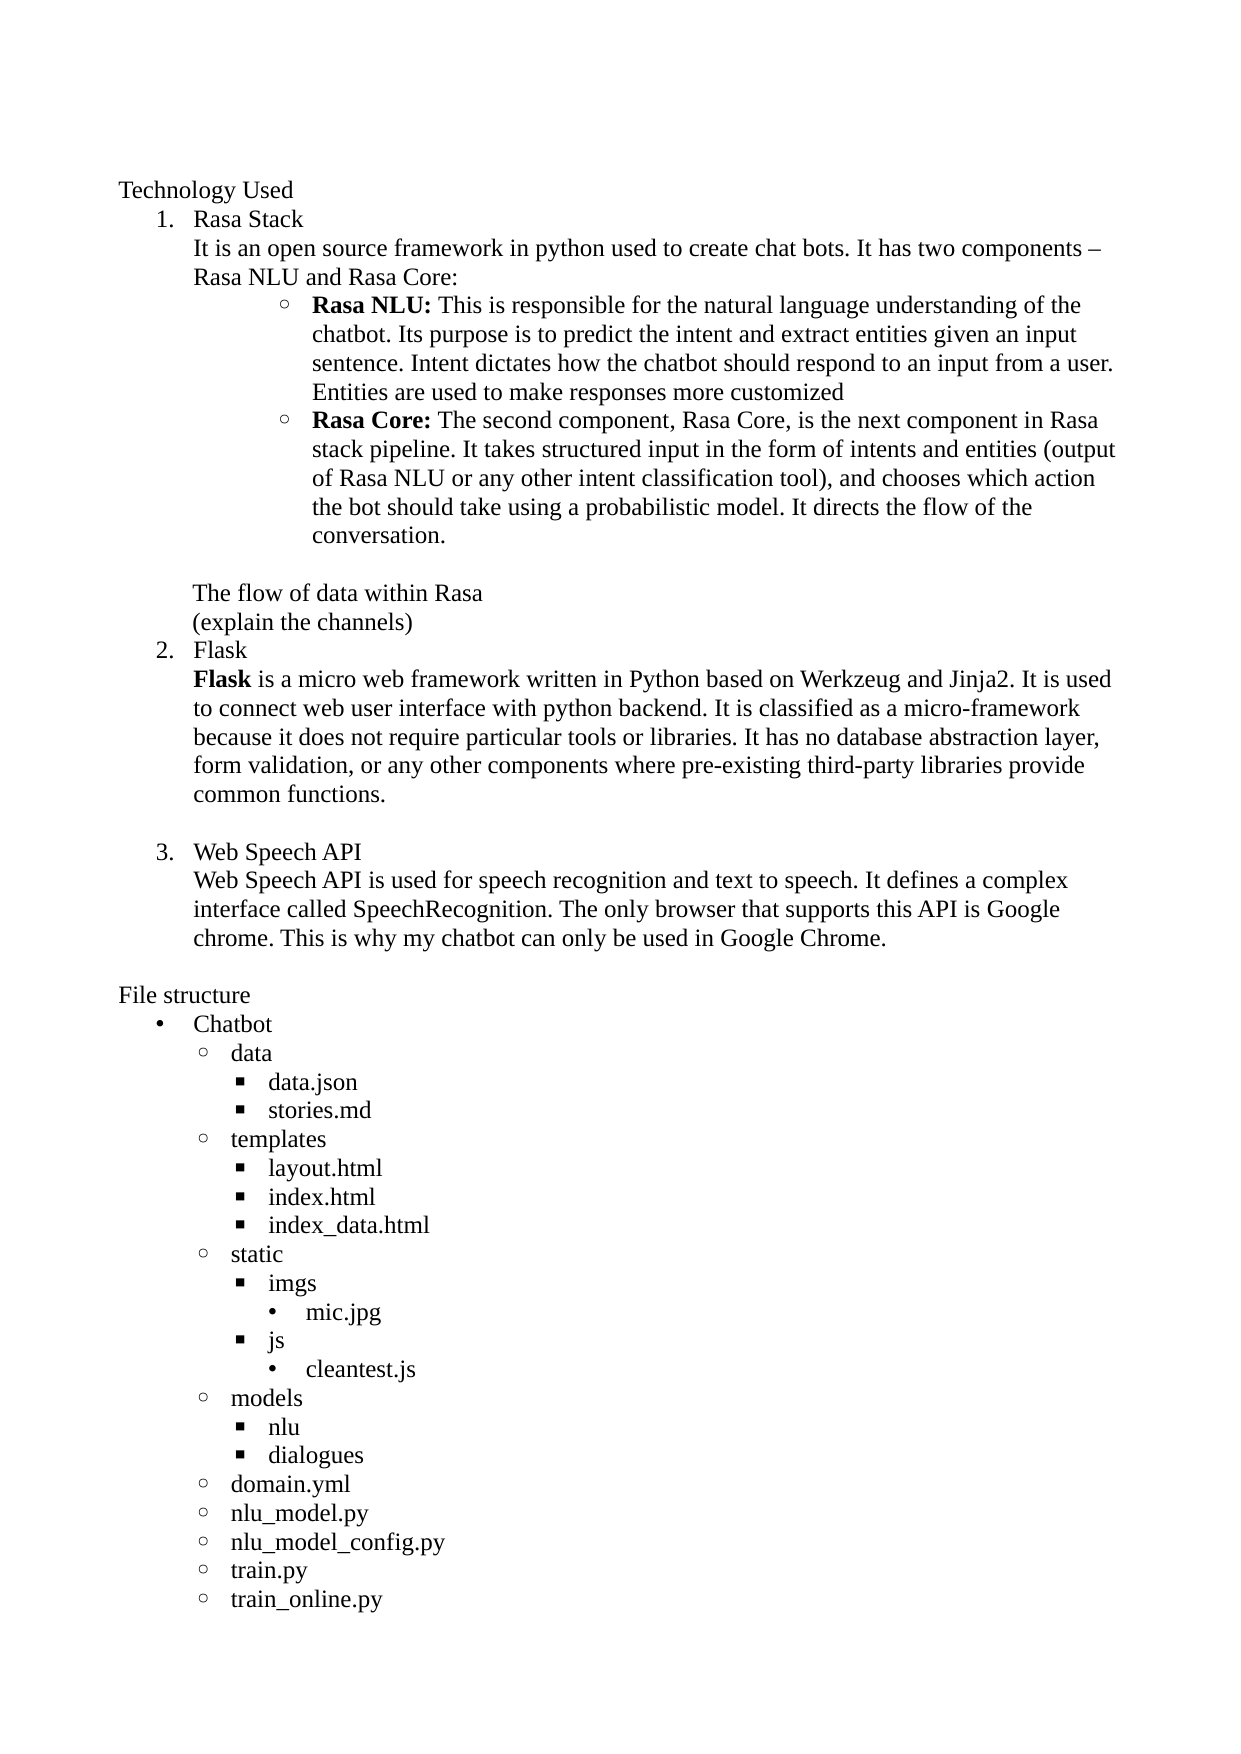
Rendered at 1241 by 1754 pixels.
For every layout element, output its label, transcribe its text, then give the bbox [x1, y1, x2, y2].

list nlu_model_config.py [193, 1527, 1122, 1556]
list Chatbot [156, 1009, 1122, 1038]
list Flask [156, 636, 1122, 664]
list Rasa Core: The second component, Rasa Core, is the next component in Rasa stack pipeline. It takes structured input in the form of intents and entities (output of Rasa NLU or any other intent classification tool), and chooses which action the bot should take using a probabilistic model. It directs the flow of the conversation. [274, 406, 1122, 549]
list train.py [193, 1556, 1122, 1584]
list cleantest.js [268, 1354, 1122, 1383]
list Flask is a micro web framework written in Python based on Werkzeug and Jinja2. It is used to connect web user interface with python backend. It is classified as a micro-framework because it does not require particular tools or libraries. It has no database abstraction layer, form validation, or any other components where pre-existing third-party libraries provide common functions. [156, 664, 1122, 808]
list models [193, 1383, 1122, 1412]
text The flow of data within Rasa [118, 578, 1122, 607]
list It is an open source framework in python used to create chat bots. It has two components – Rasa NLU and Rasa Core: [156, 233, 1122, 291]
text File structure [118, 981, 1122, 1009]
list templates [193, 1124, 1122, 1153]
list Rasa Stack [156, 204, 1122, 233]
list stories.md [231, 1096, 1122, 1124]
list mic.jpg [268, 1297, 1122, 1326]
text Technology Used [118, 176, 1122, 204]
list js [231, 1326, 1122, 1354]
list index.html [231, 1182, 1122, 1211]
list index_data.html [231, 1211, 1122, 1239]
list train_online.py [193, 1584, 1122, 1613]
list Web Speech API [156, 837, 1122, 866]
list nlu [231, 1412, 1122, 1441]
list imgs [231, 1268, 1122, 1297]
list Rasa NLU: This is responsible for the natural language understanding of the chatbot. Its purpose is to predict the intent and extract entities given an input sentence. Intent dictates how the chatbot should respond to an input from a user. Entities are used to make responses more customized [274, 291, 1122, 406]
list dialogues [231, 1441, 1122, 1469]
list Web Speech API is used for speech recognition and text to speech. It defines a complex interface called SpeechRecognition. The only browser that supports this API is Google chrome. This is why my chatbot can only be used in Google Chrome. [156, 866, 1122, 952]
list domain.yml [193, 1469, 1122, 1498]
list nlu_model.py [193, 1498, 1122, 1527]
list layout.html [231, 1153, 1122, 1182]
text (explain the channels) [118, 607, 1122, 636]
list data.json [231, 1067, 1122, 1096]
list data [193, 1038, 1122, 1067]
list static [193, 1239, 1122, 1268]
